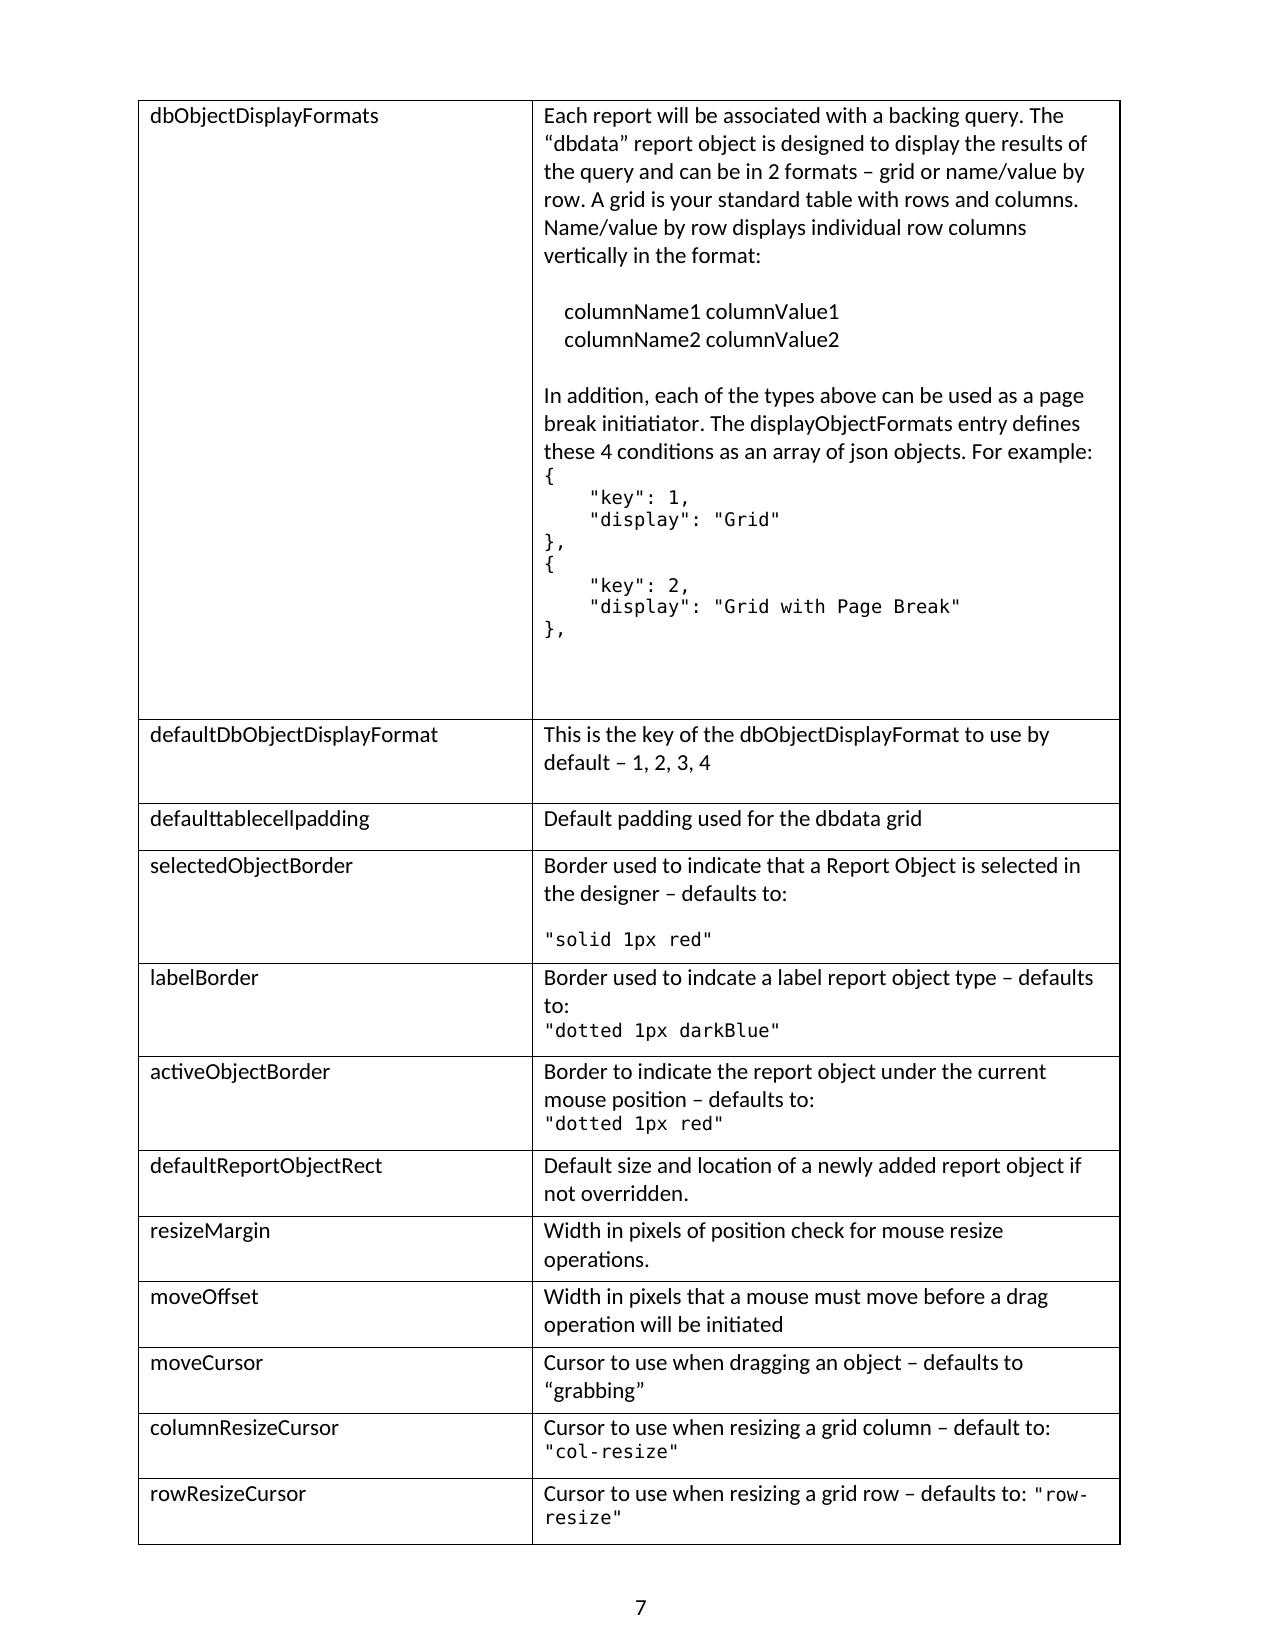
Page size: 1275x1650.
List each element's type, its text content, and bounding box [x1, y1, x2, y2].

table_cell This is the key of the dbObjectDisplayFormat to use by default – 1, 2, 3, 4 [533, 720, 1119, 803]
table_cell defaultDbObjectDisplayFormat [139, 720, 532, 803]
table_cell labelBorder [139, 964, 532, 1056]
table_cell activeObjectBorder [139, 1057, 532, 1150]
table_cell selectedObjectBorder [139, 851, 532, 962]
table_cell Cursor to use when dragging an object – defaults to “grabbing” [533, 1348, 1119, 1412]
table_cell moveOffset [139, 1282, 532, 1347]
table_cell Cursor to use when resizing a grid row – defaults to: "row-resize" [533, 1479, 1119, 1544]
table_cell resizeMargin [139, 1217, 532, 1281]
table_cell Width in pixels of position check for mouse resize operations. [533, 1217, 1119, 1281]
table_cell defaultReportObjectRect [139, 1151, 532, 1216]
table_cell Default padding used for the dbdata grid [533, 804, 1119, 850]
table_cell Each report will be associated with a backing query. The “dbdata” report object is designed to display the results of the query and can be in 2 formats – grid or name/value by row. A grid is your standard table with rows and columns. Name/value by row displays individual row columns vertically in the format: columnName1 columnValue1 columnName2 columnValue2 In addition, each of the types above can be used as a page break initiatiator. The displayObjectFormats entry defines these 4 conditions as an array of json objects. For example: { "key": 1, "display": "Grid" }, { "key": 2, "display": "Grid with Page Break" }, [533, 101, 1119, 719]
table_cell Border used to indcate a label report object type – defaults to: "dotted 1px darkBlue" [533, 964, 1119, 1056]
table_cell Border to indicate the report object under the current mouse position – defaults to: "dotted 1px red" [533, 1057, 1119, 1150]
table_cell moveCursor [139, 1348, 532, 1412]
table_cell defaulttablecellpadding [139, 804, 532, 850]
table_cell Border used to indicate that a Report Object is selected in the designer – defaults to: "solid 1px red" [533, 851, 1119, 962]
table_cell rowResizeCursor [139, 1479, 532, 1544]
table_cell columnResizeCursor [139, 1414, 532, 1478]
table_cell dbObjectDisplayFormats [139, 101, 532, 719]
table_cell Default size and location of a newly added report object if not overridden. [533, 1151, 1119, 1216]
table_cell Width in pixels that a mouse must move before a drag operation will be initiated [533, 1282, 1119, 1347]
table_cell Cursor to use when resizing a grid column – default to: "col-resize" [533, 1414, 1119, 1478]
